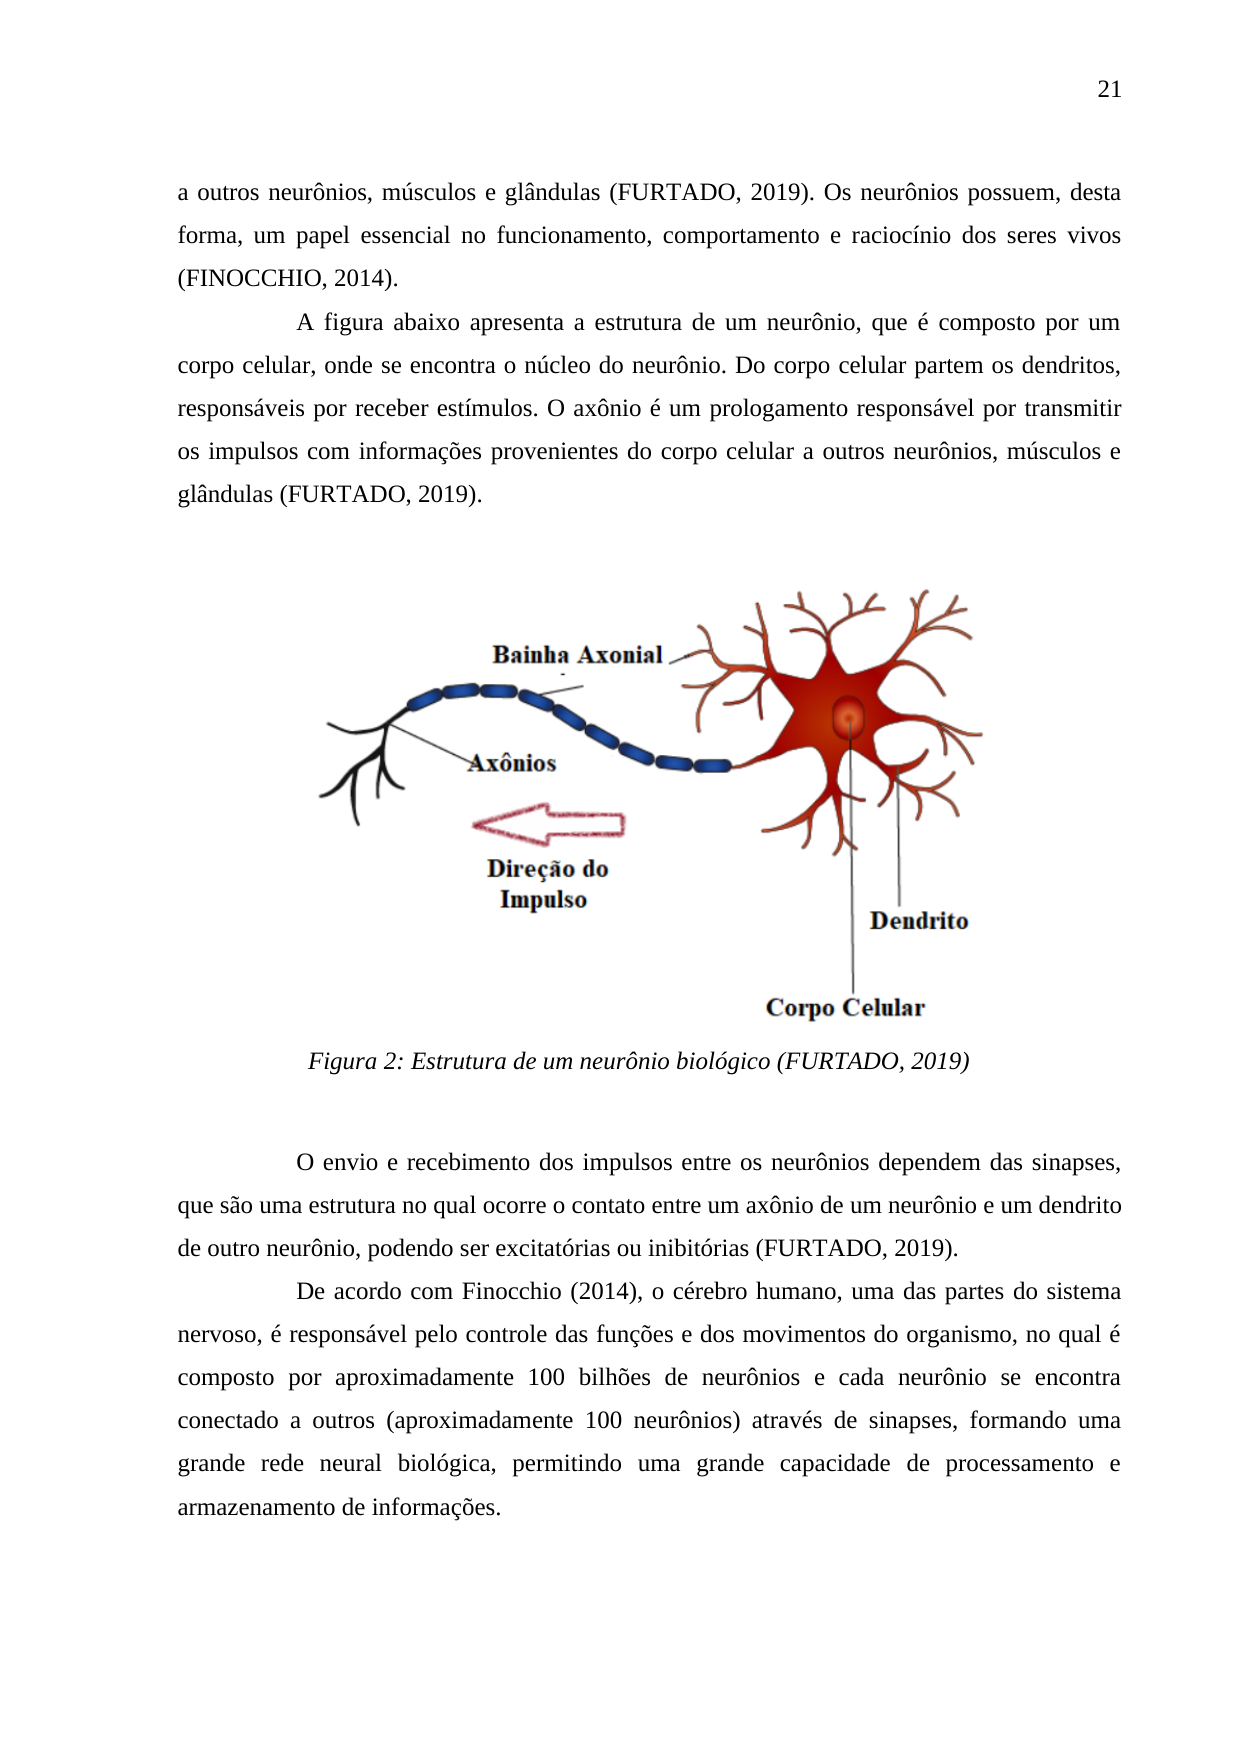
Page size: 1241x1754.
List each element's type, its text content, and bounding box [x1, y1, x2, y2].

text Figura 2: Estrutura de um neurônio biológico (FURTADO, 2019) [308, 1032, 991, 1075]
picture [307, 577, 992, 1032]
text De acordo com Finocchio (2014), o cérebro humano, uma das partes do sistema nervoso, é responsável pelo controle das funções e dos movimentos do organismo, no qual é composto por aproximadamente 100 bilhões de neurônios e cada neurônio se encontra conectado a outros (aproximadamente 100 neurônios) através de sinapses, formando uma grande rede neural biológica, permitindo uma grande capacidade de processamento e armazenamento de informações. [177, 1276, 1122, 1520]
text a outros neurônios, músculos e glândulas (FURTADO, 2019). Os neurônios possuem, desta forma, um papel essencial no funcionamento, comportamento e raciocínio dos seres vivos (FINOCCHIO, 2014). [177, 177, 1122, 292]
text A figura abaixo apresenta a estrutura de um neurônio, que é composto por um corpo celular, onde se encontra o núcleo do neurônio. Do corpo celular partem os dendritos, responsáveis por receber estímulos. O axônio é um prologamento responsável por transmitir os impulsos com informações provenientes do corpo celular a outros neurônios, músculos e glândulas (FURTADO, 2019). [177, 307, 1122, 508]
text O envio e recebimento dos impulsos entre os neurônios dependem das sinapses, que são uma estrutura no qual ocorre o contato entre um axônio de um neurônio e um dendrito de outro neurônio, podendo ser excitatórias ou inibitórias (FURTADO, 2019). [177, 1147, 1122, 1262]
